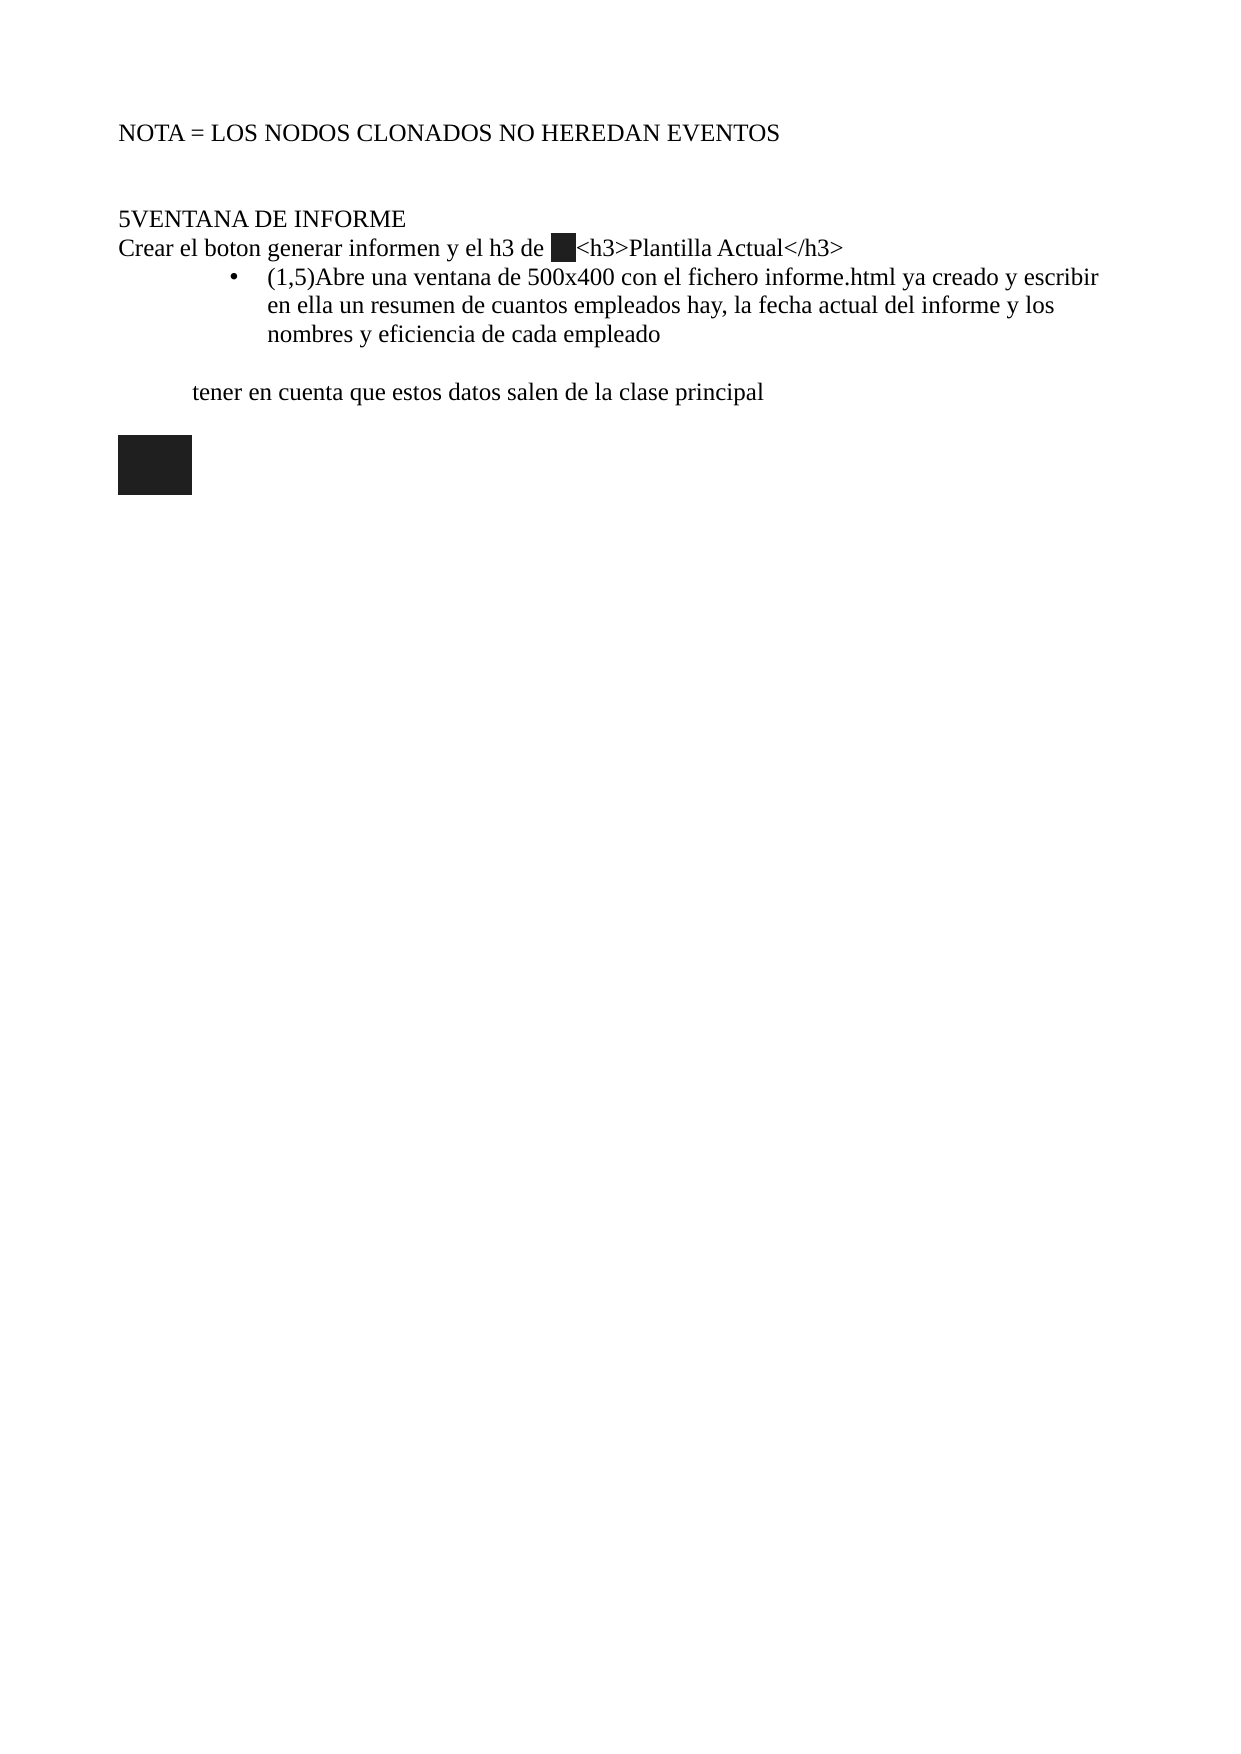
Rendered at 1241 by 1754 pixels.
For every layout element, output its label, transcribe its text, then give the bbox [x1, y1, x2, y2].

text 5VENTANA DE INFORME [118, 204, 1122, 233]
list (1,5)Abre una ventana de 500x400 con el fichero informe.html ya creado y escribir en ella un resumen de cuantos empleados hay, la fecha actual del informe y los nombres y eficiencia de cada empleado [229, 262, 1122, 348]
text NOTA = LOS NODOS CLONADOS NO HEREDAN EVENTOS [118, 118, 1122, 147]
text Crear el boton generar informen y el h3 de <h3>Plantilla Actual</h3> [118, 233, 1122, 262]
text tener en cuenta que estos datos salen de la clase principal [118, 377, 1122, 406]
